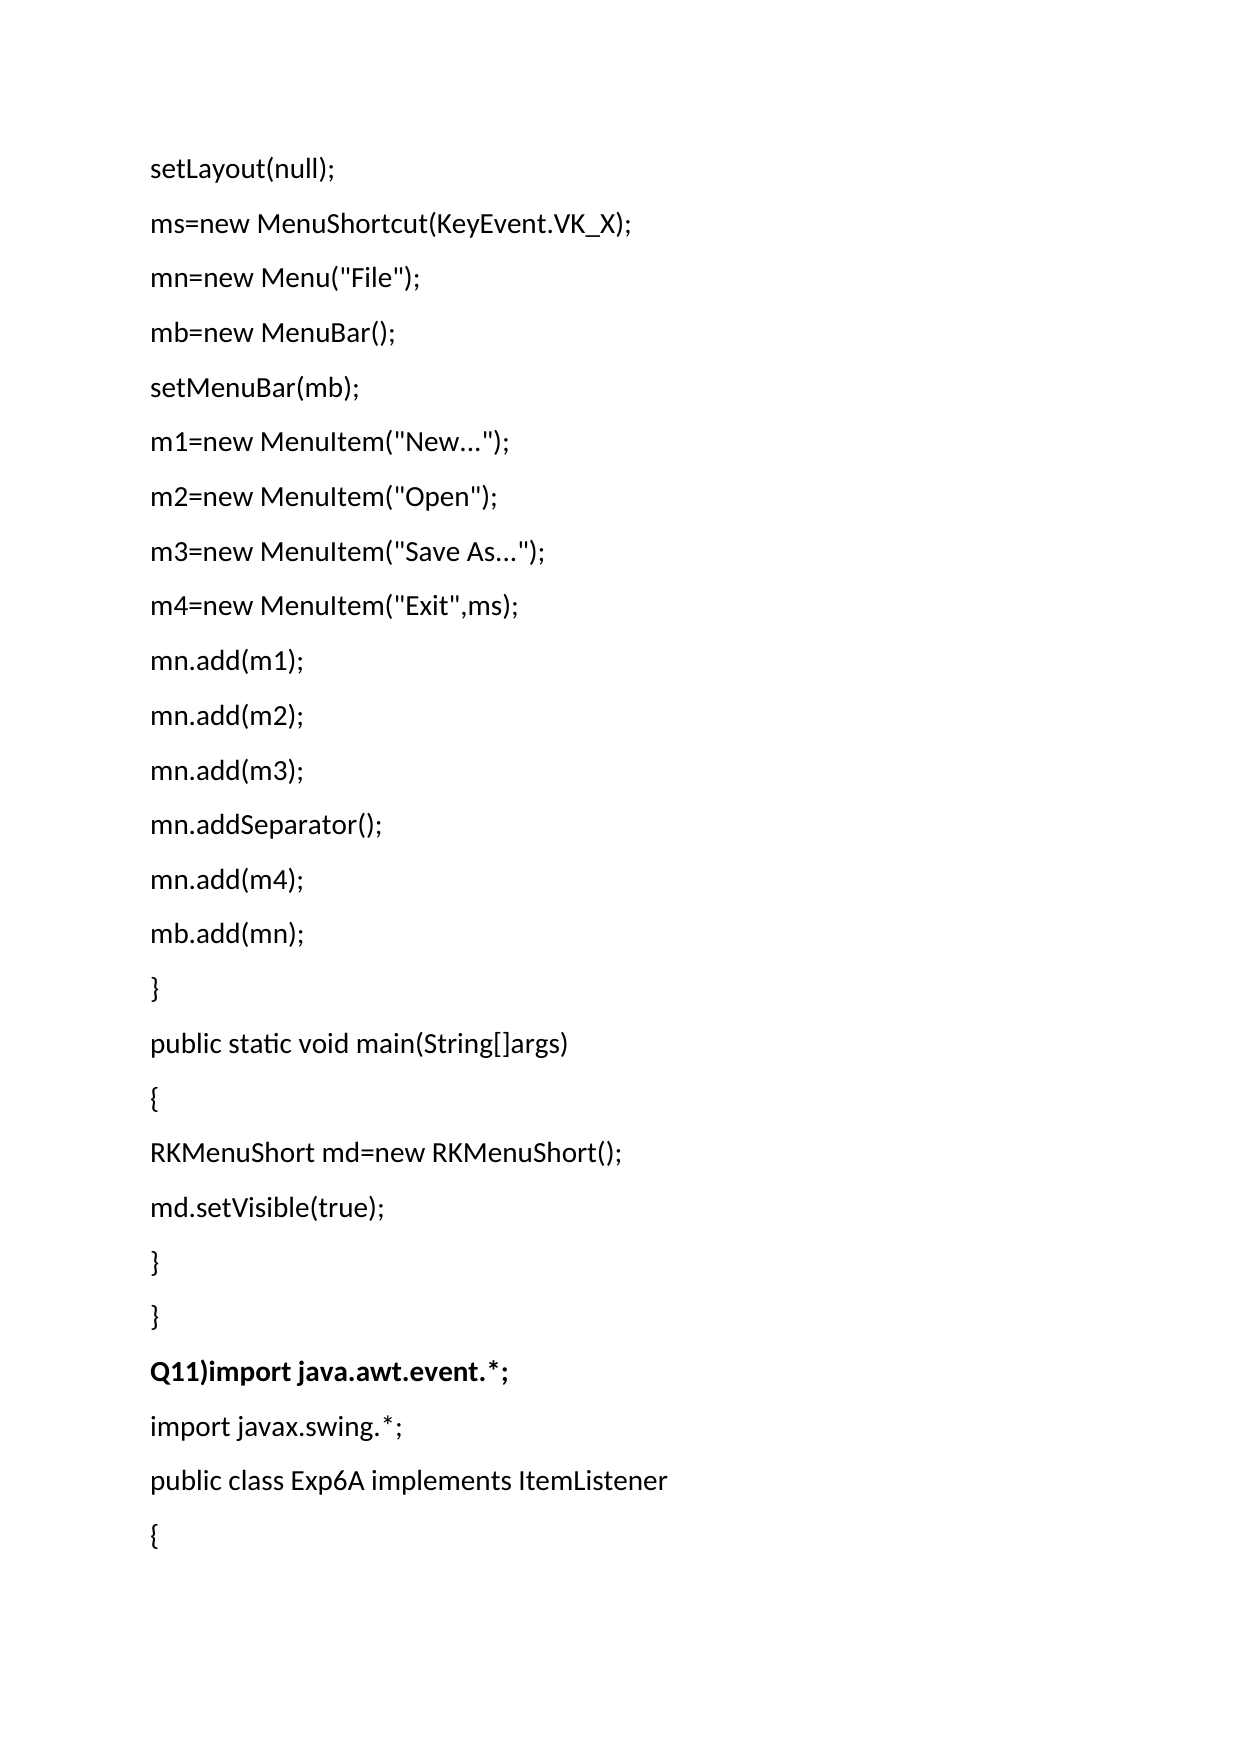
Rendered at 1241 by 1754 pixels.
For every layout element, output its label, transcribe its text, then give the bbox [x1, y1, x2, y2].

text public class Exp6A implements ItemListener [150, 1462, 1090, 1498]
text m1=new MenuItem("New..."); [150, 423, 1090, 459]
text setMenuBar(mb); [150, 369, 1090, 404]
text import javax.swing.*; [150, 1408, 1090, 1443]
text mn=new Menu("File"); [150, 259, 1090, 295]
text { [150, 1080, 1090, 1115]
text mb.add(mn); [150, 916, 1090, 951]
text ms=new MenuShortcut(KeyEvent.VK_X); [150, 205, 1090, 240]
text md.setVisible(true); [150, 1189, 1090, 1225]
text mn.add(m1); [150, 642, 1090, 678]
text setLayout(null); [150, 150, 1090, 186]
text mn.addSeparator(); [150, 806, 1090, 842]
text Q11)import java.awt.event.*; [150, 1353, 1090, 1389]
text mn.add(m4); [150, 861, 1090, 897]
text m3=new MenuItem("Save As..."); [150, 533, 1090, 568]
text { [150, 1517, 1090, 1553]
text mb=new MenuBar(); [150, 314, 1090, 350]
text m4=new MenuItem("Exit",ms); [150, 587, 1090, 623]
text m2=new MenuItem("Open"); [150, 478, 1090, 514]
text mn.add(m3); [150, 752, 1090, 787]
text public static void main(String[]args) [150, 1025, 1090, 1061]
text mn.add(m2); [150, 697, 1090, 732]
text RKMenuShort md=new RKMenuShort(); [150, 1134, 1090, 1170]
text } [150, 1298, 1090, 1334]
text } [150, 970, 1090, 1006]
text } [150, 1244, 1090, 1279]
